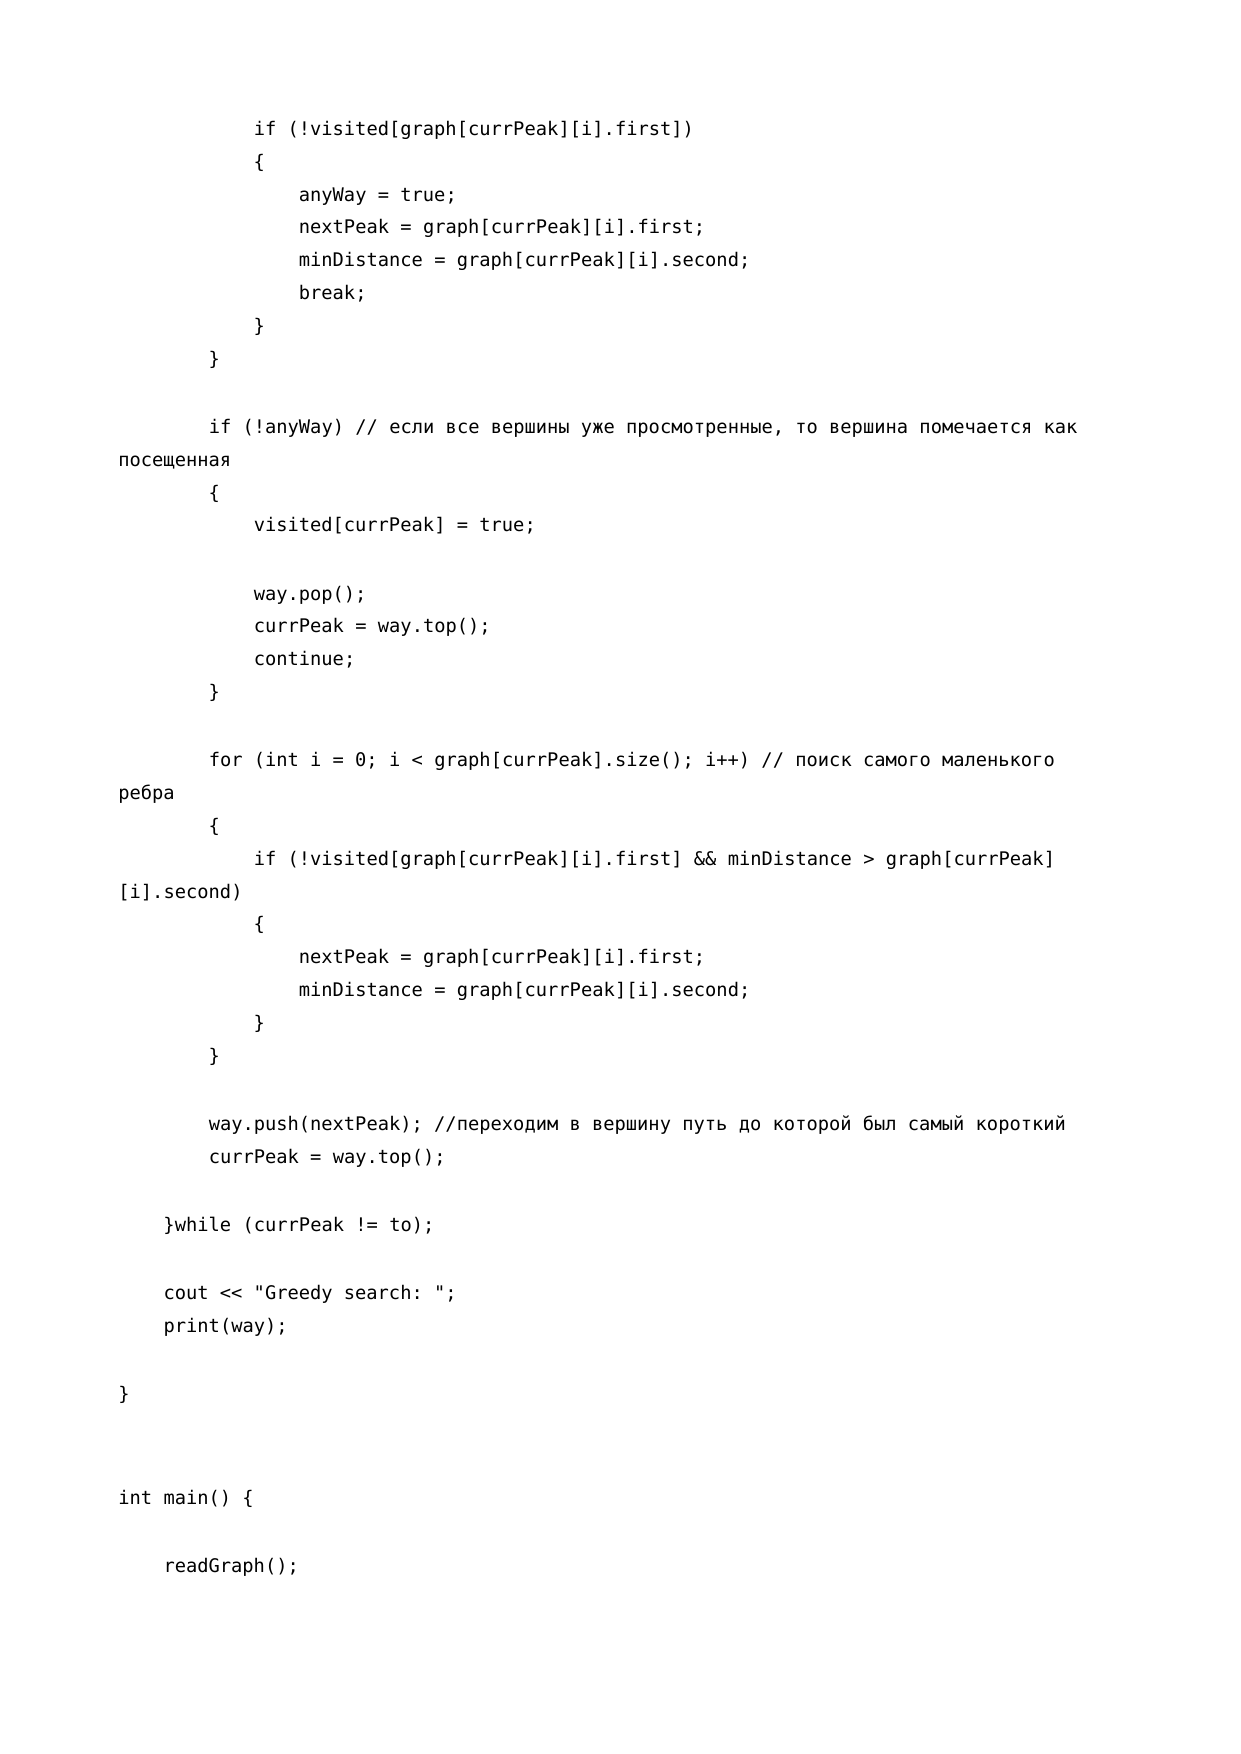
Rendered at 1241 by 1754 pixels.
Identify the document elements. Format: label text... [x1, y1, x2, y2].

text if (!visited[graph[currPeak][i].first]) { anyWay = true; nextPeak = graph[currPeak][i].first; minDistance = graph[currPeak][i].second; break; } } if (!anyWay) // если все вершины уже просмотренные, то вершина помечается как посещенная { visited[currPeak] = true; way.pop(); currPeak = way.top(); continue; } for (int i = 0; i < graph[currPeak].size(); i++) // поиск самого маленького ребра { if (!visited[graph[currPeak][i].first] && minDistance > graph[currPeak][i].second) { nextPeak = graph[currPeak][i].first; minDistance = graph[currPeak][i].second; } } way.push(nextPeak); //переходим в вершину путь до которой был самый короткий currPeak = way.top(); }while (currPeak != to); cout << "Greedy search: "; print(way); } int main() { readGraph(); [118, 118, 1122, 1612]
